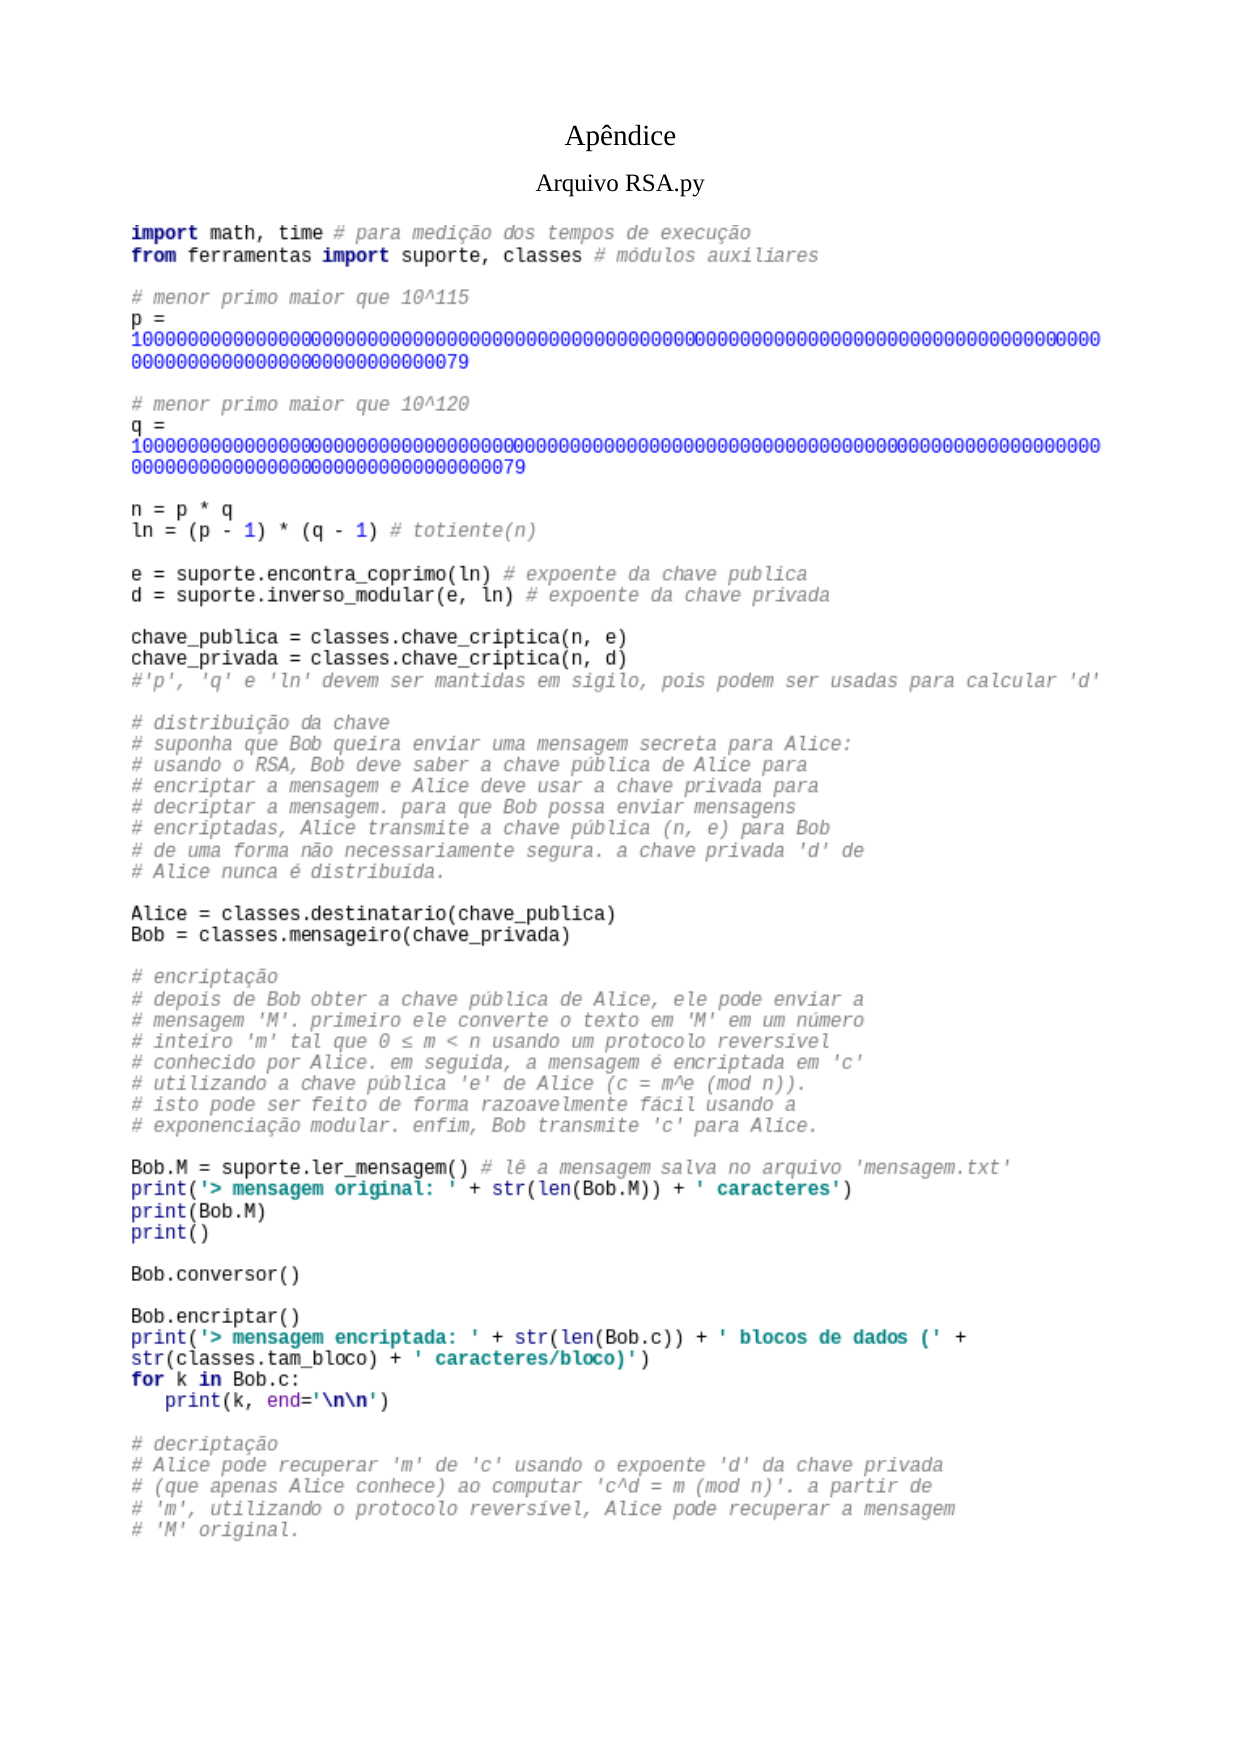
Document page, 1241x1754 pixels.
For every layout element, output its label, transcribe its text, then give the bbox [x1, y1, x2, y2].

text Arquivo RSA.py [118, 168, 1122, 197]
text Apêndice [118, 118, 1122, 152]
